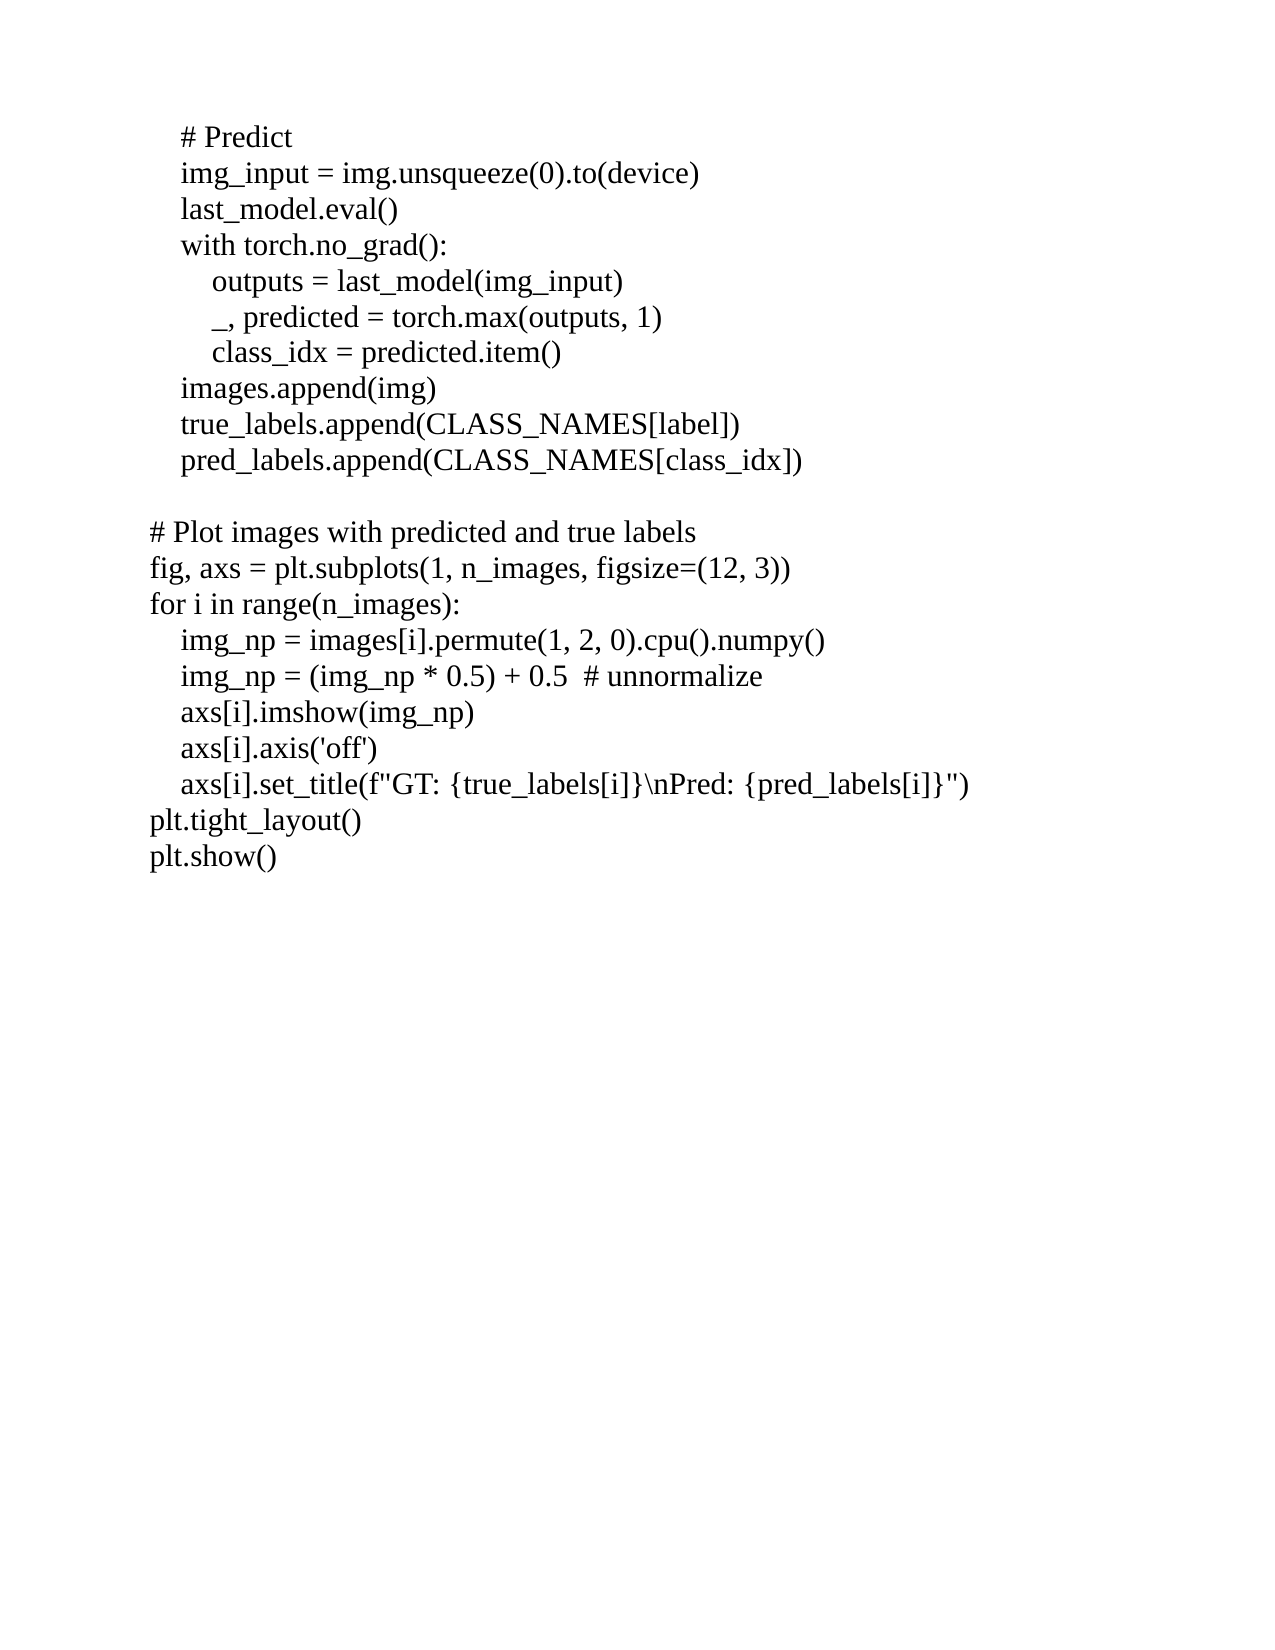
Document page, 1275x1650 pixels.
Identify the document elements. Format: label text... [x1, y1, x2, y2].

text plt.show() [118, 837, 1157, 873]
text for i in range(n_images): [118, 585, 1157, 621]
text plt.tight_layout() [118, 801, 1157, 837]
text _, predicted = torch.max(outputs, 1) [118, 298, 1157, 334]
text img_np = images[i].permute(1, 2, 0).cpu().numpy() [118, 621, 1157, 657]
text last_model.eval() [118, 190, 1157, 226]
text img_np = (img_np * 0.5) + 0.5 # unnormalize [118, 657, 1157, 693]
text class_idx = predicted.item() [118, 334, 1157, 370]
text # Plot images with predicted and true labels [118, 513, 1157, 549]
text axs[i].set_title(f"GT: {true_labels[i]}\nPred: {pred_labels[i]}") [118, 765, 1157, 801]
text with torch.no_grad(): [118, 226, 1157, 262]
text fig, axs = plt.subplots(1, n_images, figsize=(12, 3)) [118, 549, 1157, 585]
text images.append(img) [118, 370, 1157, 406]
text axs[i].imshow(img_np) [118, 693, 1157, 729]
text true_labels.append(CLASS_NAMES[label]) [118, 406, 1157, 442]
text img_input = img.unsqueeze(0).to(device) [118, 154, 1157, 190]
text outputs = last_model(img_input) [118, 262, 1157, 298]
text pred_labels.append(CLASS_NAMES[class_idx]) [118, 442, 1157, 477]
text # Predict [118, 118, 1157, 154]
text axs[i].axis('off') [118, 729, 1157, 765]
